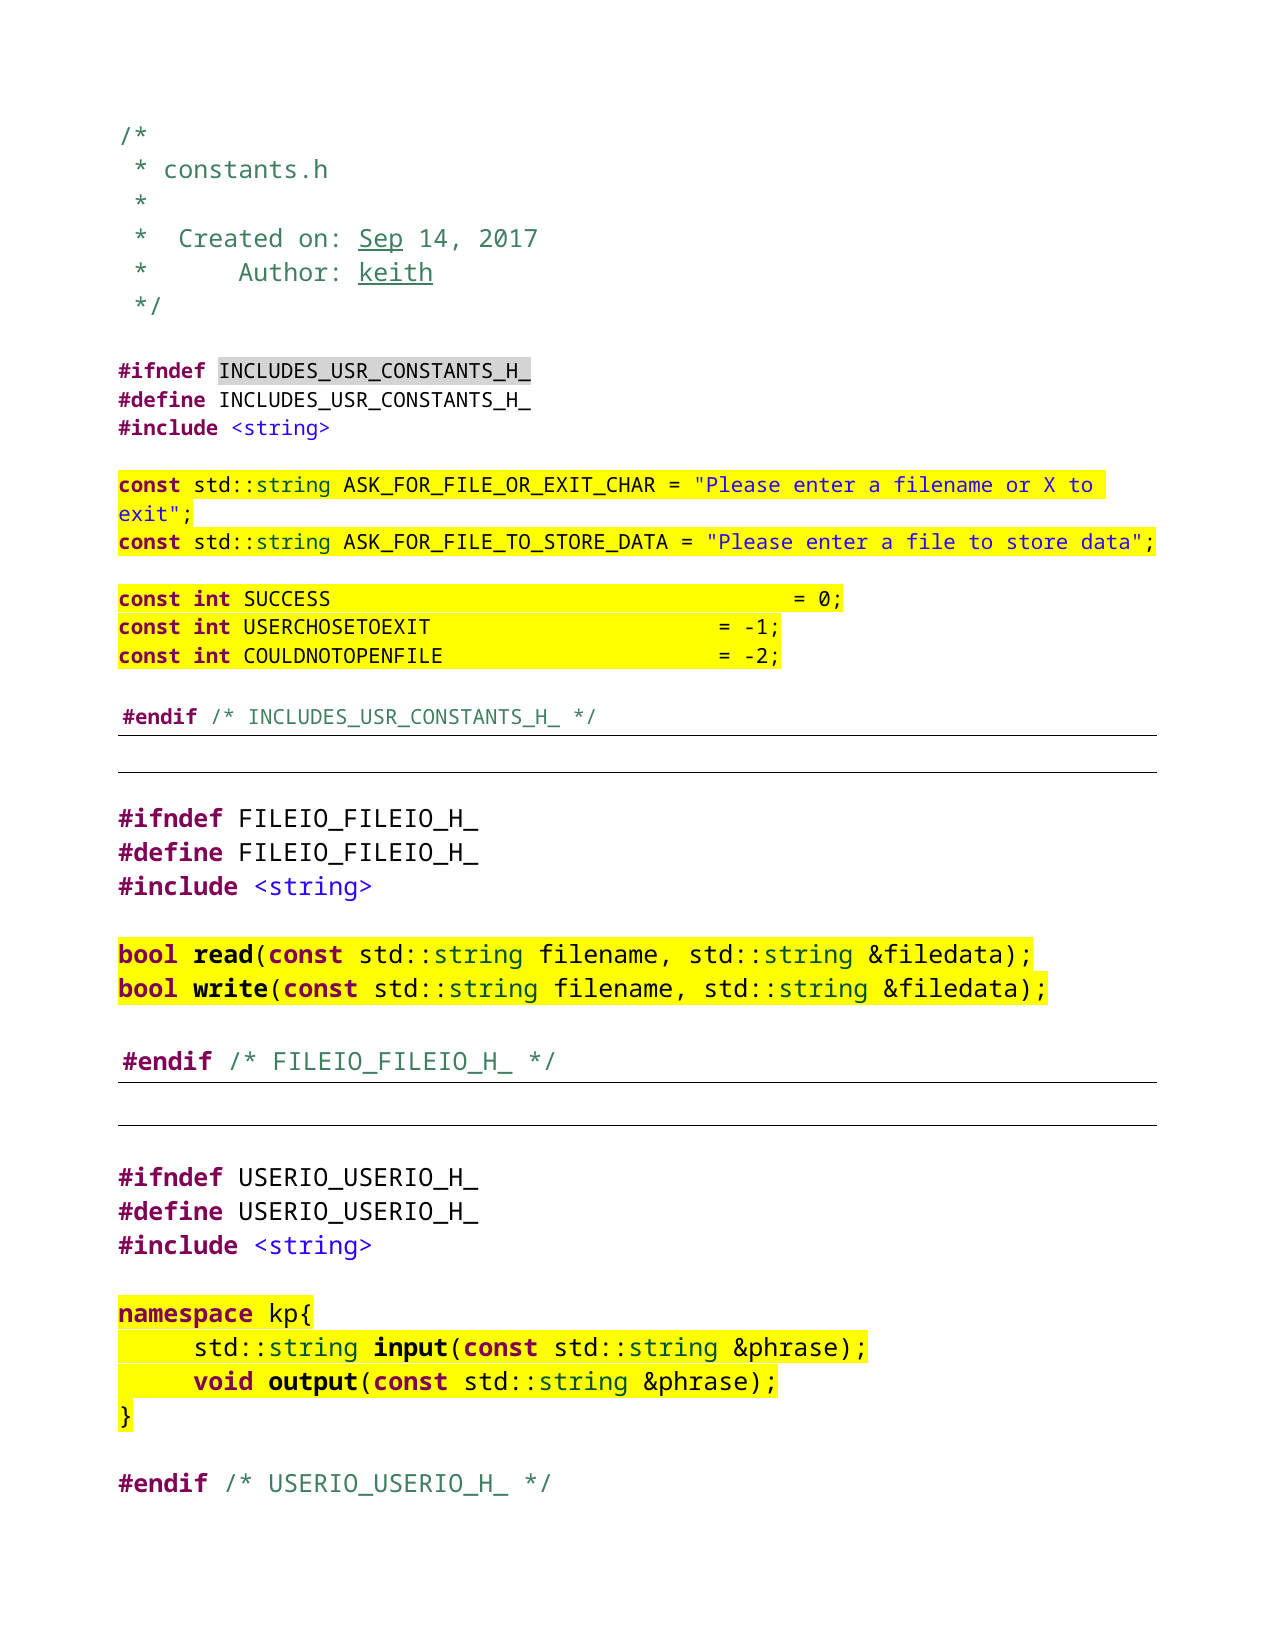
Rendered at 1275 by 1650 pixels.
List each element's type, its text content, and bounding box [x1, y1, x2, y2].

text std::string input(const std::string &phrase); [118, 1329, 1157, 1363]
text #ifndef FILEIO_FILEIO_H_ [118, 801, 1157, 835]
text const std::string ASK_FOR_FILE_OR_EXIT_CHAR = "Please enter a filename or X to exit"; [118, 470, 1157, 527]
text bool write(const std::string filename, std::string &filedata); [118, 971, 1157, 1005]
text const std::string ASK_FOR_FILE_TO_STORE_DATA = "Please enter a file to store data"; [118, 527, 1157, 556]
text void output(const std::string &phrase); [118, 1363, 1157, 1398]
text bool read(const std::string filename, std::string &filedata); [118, 937, 1157, 971]
text */ [118, 288, 1157, 322]
text #ifndef INCLUDES_USR_CONSTANTS_H_ [118, 357, 1157, 385]
text const int SUCCESS = 0; [118, 584, 1157, 612]
text #define INCLUDES_USR_CONSTANTS_H_ [118, 385, 1157, 413]
text #include <string> [118, 1227, 1157, 1261]
text * constants.h [118, 152, 1157, 186]
text #define USERIO_USERIO_H_ [118, 1193, 1157, 1227]
text #include <string> [118, 869, 1157, 903]
text * [118, 186, 1157, 220]
text namespace kp{ [118, 1295, 1157, 1329]
text #ifndef USERIO_USERIO_H_ [118, 1159, 1157, 1193]
text * Author: keith [118, 254, 1157, 288]
text #endif /* FILEIO_FILEIO_H_ */ [118, 1039, 1157, 1082]
text #define FILEIO_FILEIO_H_ [118, 835, 1157, 869]
text #endif /* INCLUDES_USR_CONSTANTS_H_ */ [118, 698, 1157, 735]
text /* [118, 118, 1157, 152]
text const int USERCHOSETOEXIT = -1; [118, 612, 1157, 641]
text #include <string> [118, 413, 1157, 442]
text * Created on: Sep 14, 2017 [118, 220, 1157, 254]
text const int COULDNOTOPENFILE = -2; [118, 641, 1157, 669]
text } [118, 1398, 1157, 1432]
text #endif /* USERIO_USERIO_H_ */ [118, 1466, 1157, 1500]
